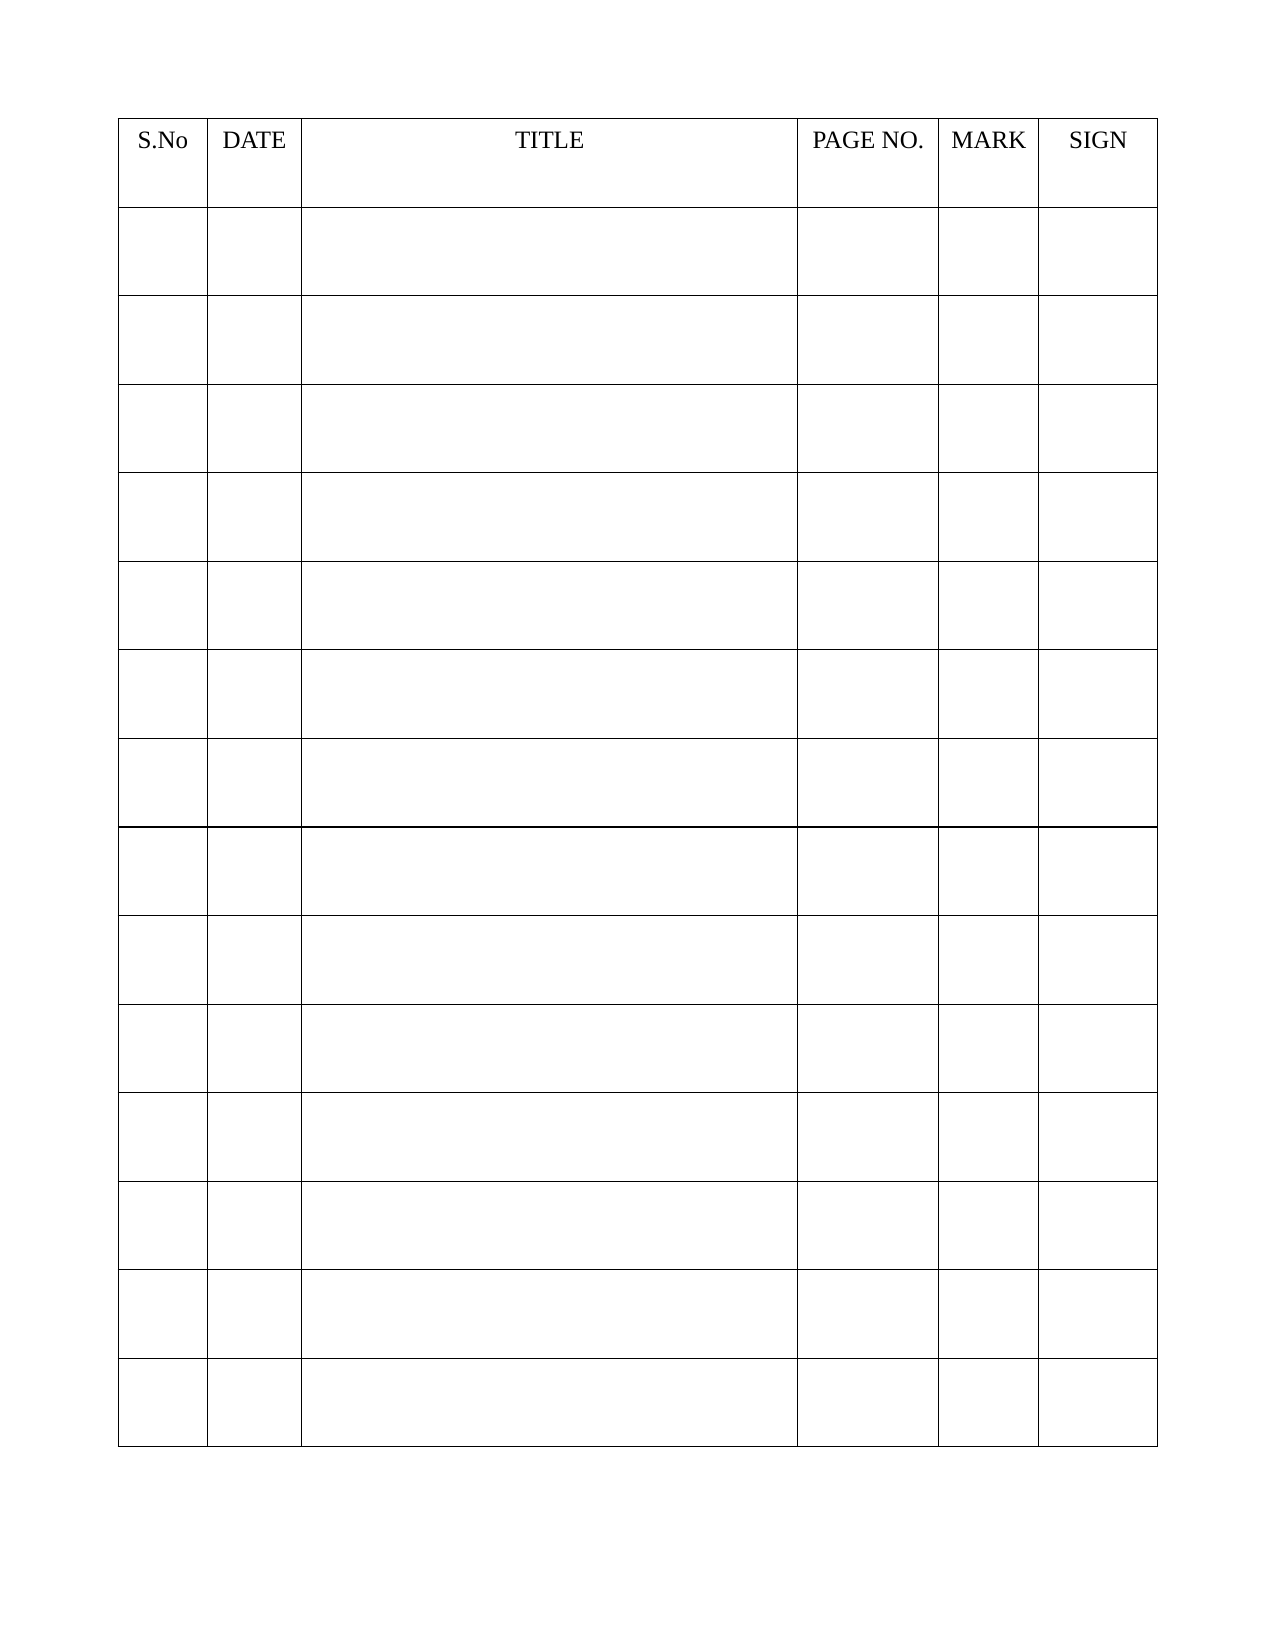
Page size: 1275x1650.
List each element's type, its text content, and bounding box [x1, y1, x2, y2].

table_cell [208, 650, 301, 738]
table_cell [1039, 1093, 1157, 1181]
table_cell [939, 1005, 1038, 1092]
table_cell [1039, 1359, 1157, 1446]
table_cell [798, 385, 938, 472]
table_cell [302, 650, 797, 738]
table_cell [208, 1359, 301, 1446]
table_cell [119, 828, 207, 915]
table_cell [208, 739, 301, 826]
table_cell [208, 385, 301, 472]
table_cell [208, 1182, 301, 1269]
table_cell [939, 828, 1038, 915]
table_cell [1039, 916, 1157, 1003]
table_cell [798, 916, 938, 1003]
table_cell [208, 208, 301, 295]
table_cell [939, 296, 1038, 384]
table_cell [119, 1359, 207, 1446]
table_cell [939, 1182, 1038, 1269]
table_cell [302, 562, 797, 649]
table_cell [798, 562, 938, 649]
table_cell [302, 1359, 797, 1446]
table_cell [939, 208, 1038, 295]
table_cell [208, 473, 301, 561]
table_cell [798, 1005, 938, 1092]
table_cell [208, 1270, 301, 1358]
table_cell [939, 385, 1038, 472]
table_cell [302, 473, 797, 561]
table_cell [302, 1182, 797, 1269]
table_cell [798, 473, 938, 561]
table_cell [208, 1093, 301, 1181]
table_cell [302, 1005, 797, 1092]
table_cell [208, 1005, 301, 1092]
table_cell [119, 1270, 207, 1358]
table_cell [1039, 562, 1157, 649]
table_cell [119, 1093, 207, 1181]
table_cell [1039, 1005, 1157, 1092]
table_cell [798, 1359, 938, 1446]
table_cell [939, 1270, 1038, 1358]
table_cell [119, 650, 207, 738]
table_cell [798, 650, 938, 738]
table_cell [1039, 296, 1157, 384]
table_header PAGE NO. [798, 119, 938, 207]
table_cell [939, 1359, 1038, 1446]
table_cell [302, 828, 797, 915]
table_cell [1039, 650, 1157, 738]
table_cell [798, 1093, 938, 1181]
table_cell [939, 473, 1038, 561]
table_cell [119, 296, 207, 384]
table_header TITLE [302, 119, 797, 207]
table_cell [119, 473, 207, 561]
table_cell [302, 208, 797, 295]
table_cell [939, 739, 1038, 826]
table_cell [208, 296, 301, 384]
table_cell [119, 916, 207, 1003]
table_cell [119, 1005, 207, 1092]
table_cell [939, 562, 1038, 649]
table_cell [302, 916, 797, 1003]
table_cell [208, 562, 301, 649]
table_header S.No [119, 119, 207, 207]
table_cell [208, 916, 301, 1003]
table_cell [798, 296, 938, 384]
table_header DATE [208, 119, 301, 207]
table_cell [119, 739, 207, 826]
table_cell [302, 1093, 797, 1181]
table_cell [119, 562, 207, 649]
table_cell [1039, 1182, 1157, 1269]
table_cell [119, 1182, 207, 1269]
table_header SIGN [1039, 119, 1157, 207]
table_cell [1039, 828, 1157, 915]
table_cell [1039, 473, 1157, 561]
table_cell [1039, 1270, 1157, 1358]
table_cell [798, 208, 938, 295]
table_cell [939, 650, 1038, 738]
table_cell [302, 385, 797, 472]
table_cell [302, 739, 797, 826]
table_cell [798, 1270, 938, 1358]
table_cell [798, 1182, 938, 1269]
table_cell [119, 208, 207, 295]
table_cell [1039, 385, 1157, 472]
table_cell [1039, 739, 1157, 826]
table_cell [798, 739, 938, 826]
table_cell [302, 1270, 797, 1358]
table_cell [208, 828, 301, 915]
table_header MARK [939, 119, 1038, 207]
table_cell [798, 828, 938, 915]
table_cell [939, 1093, 1038, 1181]
table_cell [1039, 208, 1157, 295]
table_cell [939, 916, 1038, 1003]
table_cell [302, 296, 797, 384]
table_cell [119, 385, 207, 472]
